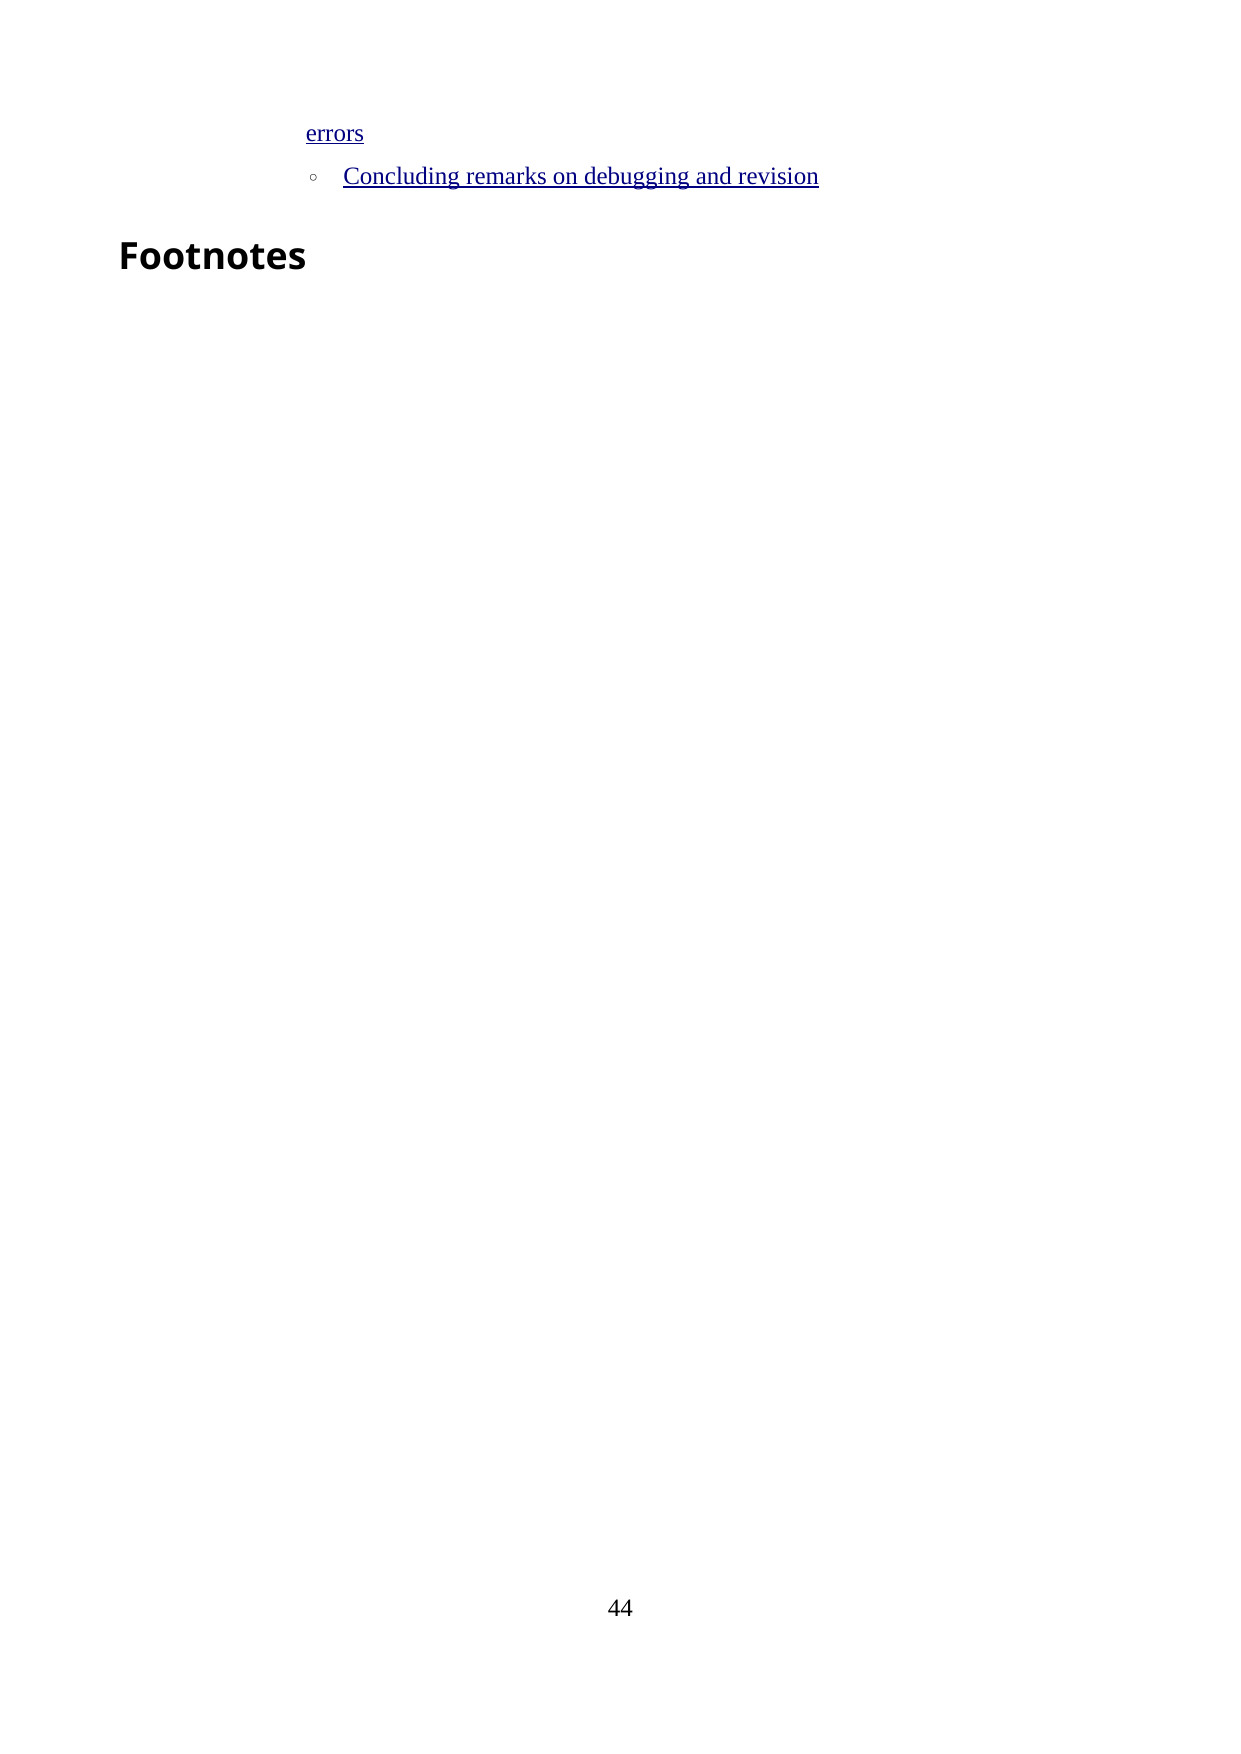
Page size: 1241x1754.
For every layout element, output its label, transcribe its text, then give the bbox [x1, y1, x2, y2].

list errors [268, 118, 1122, 147]
subtitle Footnotes [118, 229, 1122, 280]
list Concluding remarks on debugging and revision [306, 161, 1122, 190]
